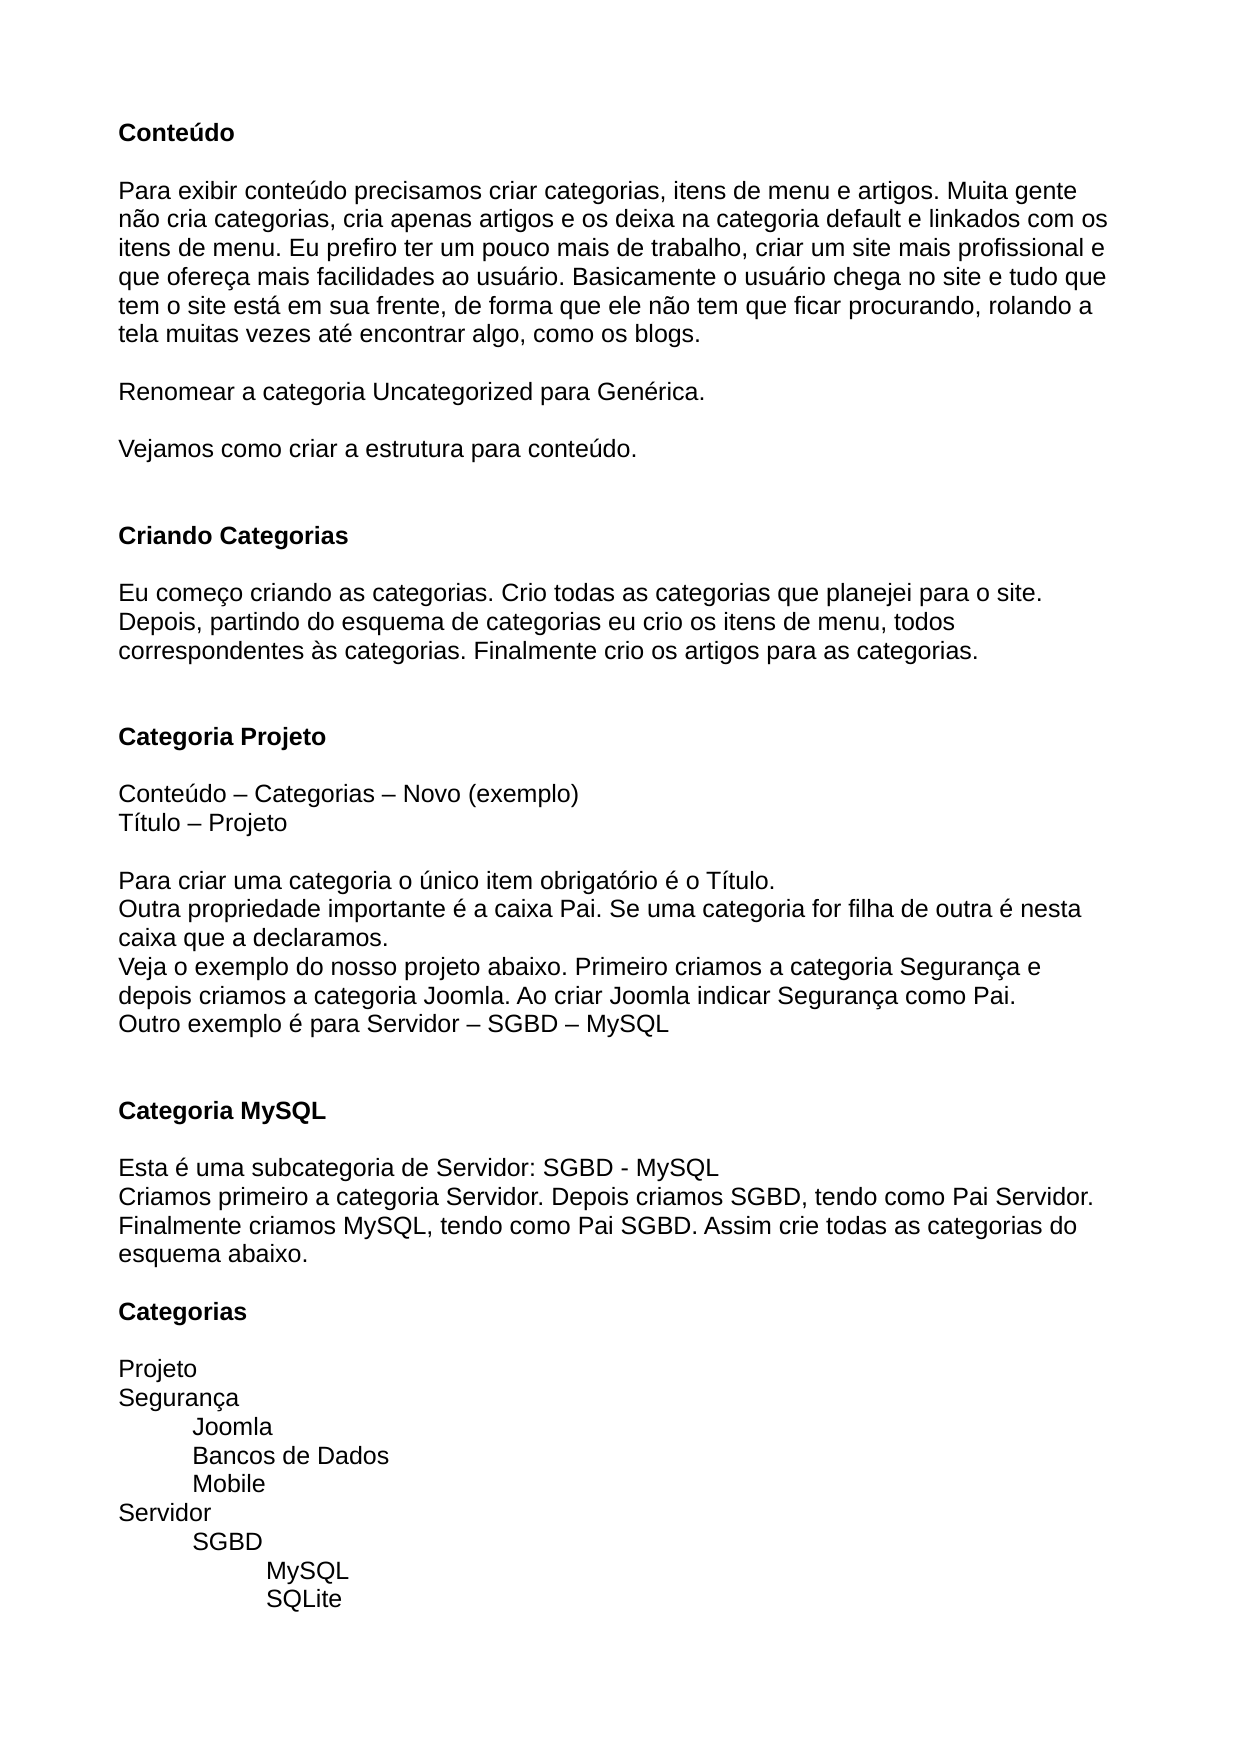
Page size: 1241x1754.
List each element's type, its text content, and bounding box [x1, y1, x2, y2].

text Joomla [118, 1412, 1122, 1441]
text MySQL [118, 1556, 1122, 1584]
text Categorias [118, 1297, 1122, 1326]
text Título – Projeto [118, 808, 1122, 837]
text Segurança [118, 1383, 1122, 1412]
text Esta é uma subcategoria de Servidor: SGBD - MySQL [118, 1153, 1122, 1182]
text Outra propriedade importante é a caixa Pai. Se uma categoria for filha de outra é nesta caixa que a declaramos. [118, 894, 1122, 952]
text Servidor [118, 1498, 1122, 1527]
text Criando Categorias [118, 521, 1122, 549]
text Categoria MySQL [118, 1096, 1122, 1124]
text Outro exemplo é para Servidor – SGBD – MySQL [118, 1009, 1122, 1038]
text Eu começo criando as categorias. Crio todas as categorias que planejei para o site. Depois, partindo do esquema de categorias eu crio os itens de menu, todos correspondentes às categorias. Finalmente crio os artigos para as categorias. [118, 578, 1122, 664]
text Conteúdo – Categorias – Novo (exemplo) [118, 779, 1122, 808]
text Renomear a categoria Uncategorized para Genérica. [118, 377, 1122, 406]
text SQLite [118, 1584, 1122, 1613]
text Veja o exemplo do nosso projeto abaixo. Primeiro criamos a categoria Segurança e depois criamos a categoria Joomla. Ao criar Joomla indicar Segurança como Pai. [118, 952, 1122, 1009]
text Categoria Projeto [118, 722, 1122, 751]
text Conteúdo [118, 118, 1122, 147]
text Para criar uma categoria o único item obrigatório é o Título. [118, 866, 1122, 894]
text Mobile [118, 1469, 1122, 1498]
text Bancos de Dados [118, 1441, 1122, 1469]
text Vejamos como criar a estrutura para conteúdo. [118, 434, 1122, 463]
text Para exibir conteúdo precisamos criar categorias, itens de menu e artigos. Muita gente não cria categorias, cria apenas artigos e os deixa na categoria default e linkados com os itens de menu. Eu prefiro ter um pouco mais de trabalho, criar um site mais profissional e que ofereça mais facilidades ao usuário. Basicamente o usuário chega no site e tudo que tem o site está em sua frente, de forma que ele não tem que ficar procurando, rolando a tela muitas vezes até encontrar algo, como os blogs. [118, 176, 1122, 348]
text SGBD [118, 1527, 1122, 1556]
text Projeto [118, 1354, 1122, 1383]
text Criamos primeiro a categoria Servidor. Depois criamos SGBD, tendo como Pai Servidor. Finalmente criamos MySQL, tendo como Pai SGBD. Assim crie todas as categorias do esquema abaixo. [118, 1182, 1122, 1268]
